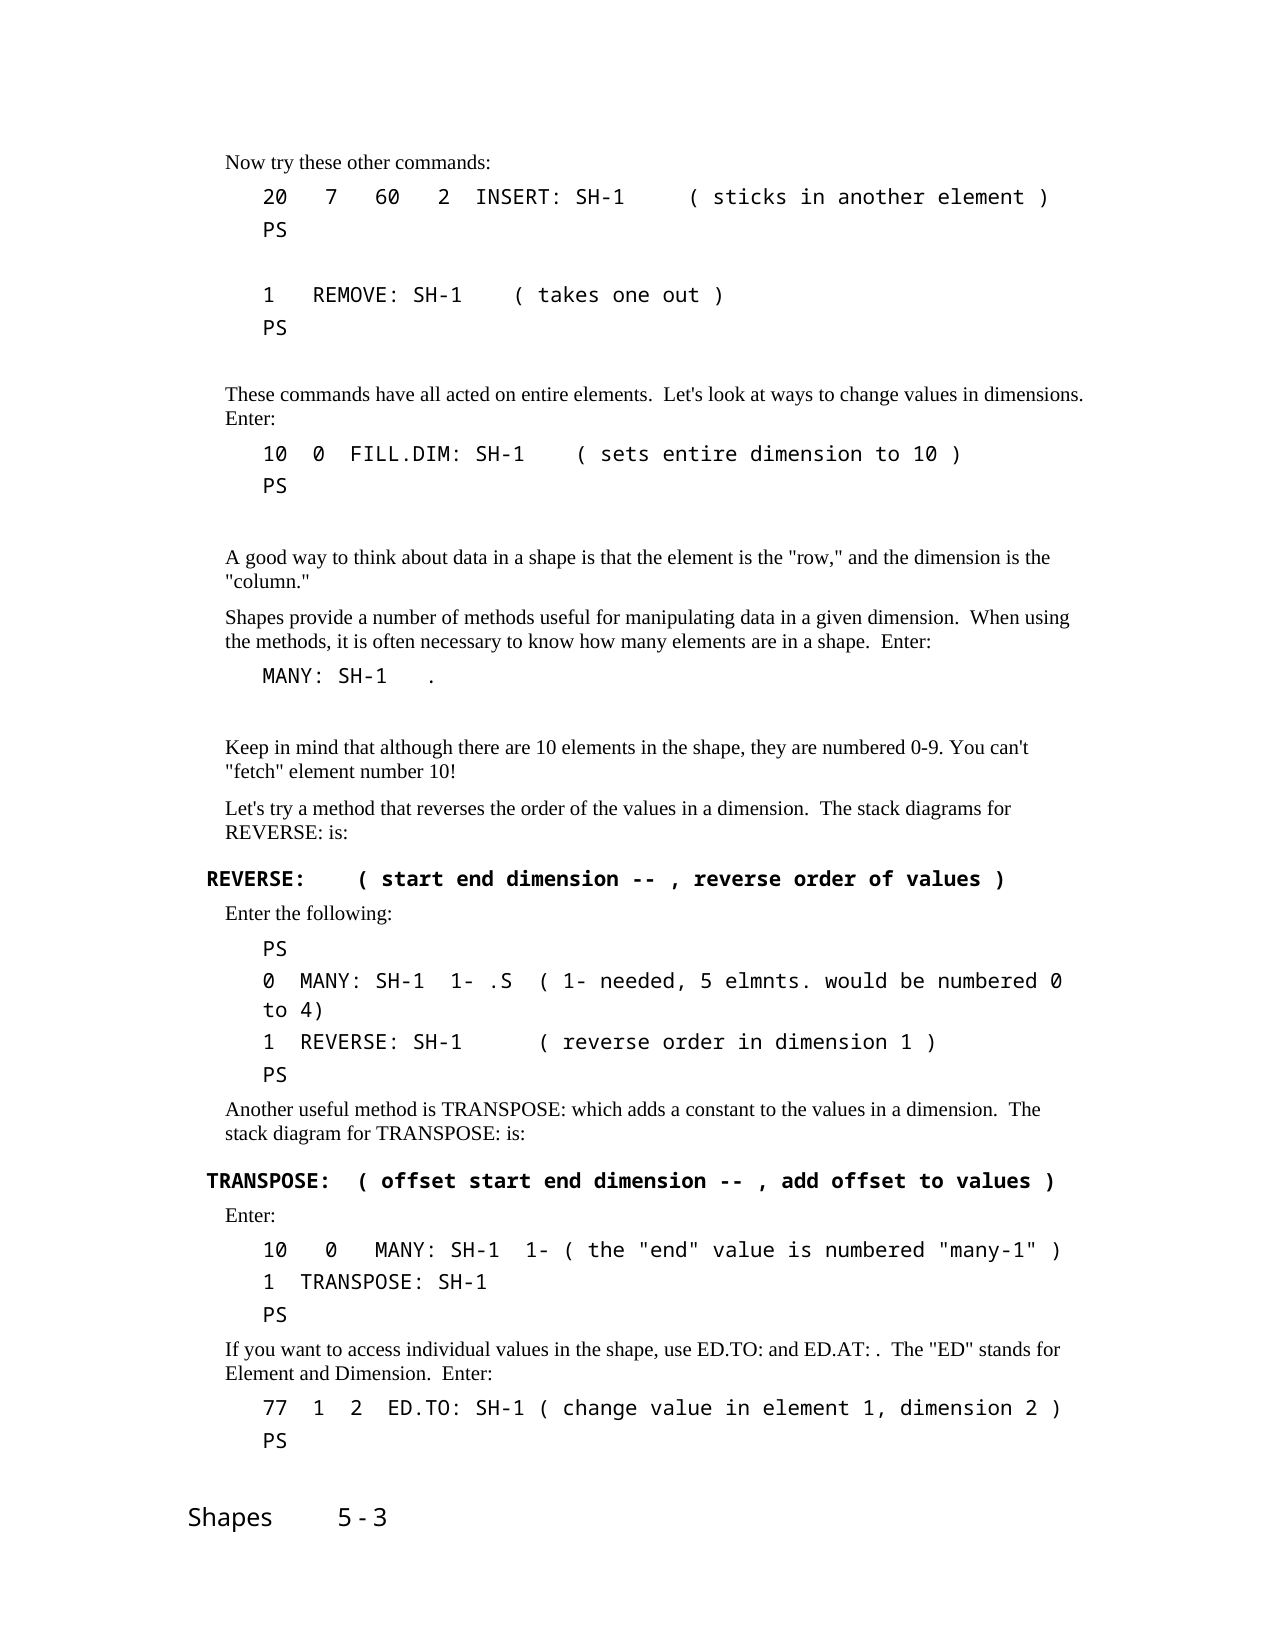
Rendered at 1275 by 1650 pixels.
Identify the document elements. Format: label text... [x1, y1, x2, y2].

text If you want to access individual values in the shape, use ED.TO: and ED.AT: . The "ED" stands for Element and Dimension. Enter: [225, 1337, 1087, 1385]
text 77 1 2 ED.TO: SH-1 ( change value in element 1, dimension 2 ) [262, 1393, 1087, 1422]
text PS [262, 1060, 1087, 1088]
text PS [262, 471, 1087, 500]
text PS [262, 1300, 1087, 1328]
text Shapes provide a number of methods useful for manipulating data in a given dimension. When using the methods, it is often necessary to know how many elements are in a shape. Enter: [225, 605, 1087, 653]
text 10 0 MANY: SH-1 1- ( the "end" value is numbered "many-1" ) [262, 1235, 1087, 1263]
text Enter the following: [225, 901, 1087, 925]
text Let's try a method that reverses the order of the values in a dimension. The stack diagrams for REVERSE: is: [225, 796, 1087, 844]
text These commands have all acted on entire elements. Let's look at ways to change values in dimensions. Enter: [225, 382, 1087, 430]
text 0 MANY: SH-1 1- .S ( 1- needed, 5 elmnts. would be numbered 0 to 4) [262, 966, 1087, 1023]
text PS [262, 1426, 1087, 1454]
text PS [262, 934, 1087, 962]
text 1 REVERSE: SH-1 ( reverse order in dimension 1 ) [262, 1027, 1087, 1056]
text 10 0 FILL.DIM: SH-1 ( sets entire dimension to 10 ) [262, 439, 1087, 467]
text Now try these other commands: [225, 150, 1087, 174]
text TRANSPOSE: ( offset start end dimension -- , add offset to values ) [206, 1166, 1162, 1194]
text Enter: [225, 1202, 1087, 1227]
text MANY: SH-1 . [262, 662, 1087, 690]
text 1 REMOVE: SH-1 ( takes one out ) [262, 280, 1087, 309]
text Keep in mind that although there are 10 elements in the shape, they are numbered 0-9. You can't "fetch" element number 10! [225, 735, 1087, 783]
text Another useful method is TRANSPOSE: which adds a constant to the values in a dimension. The stack diagram for TRANSPOSE: is: [225, 1097, 1087, 1145]
text 1 TRANSPOSE: SH-1 [262, 1267, 1087, 1296]
text PS [262, 313, 1087, 341]
text PS [262, 215, 1087, 243]
text REVERSE: ( start end dimension -- , reverse order of values ) [206, 864, 1162, 893]
text A good way to think about data in a shape is that the element is the "row," and the dimension is the "column." [225, 544, 1087, 593]
text 20 7 60 2 INSERT: SH-1 ( sticks in another element ) [262, 182, 1087, 211]
